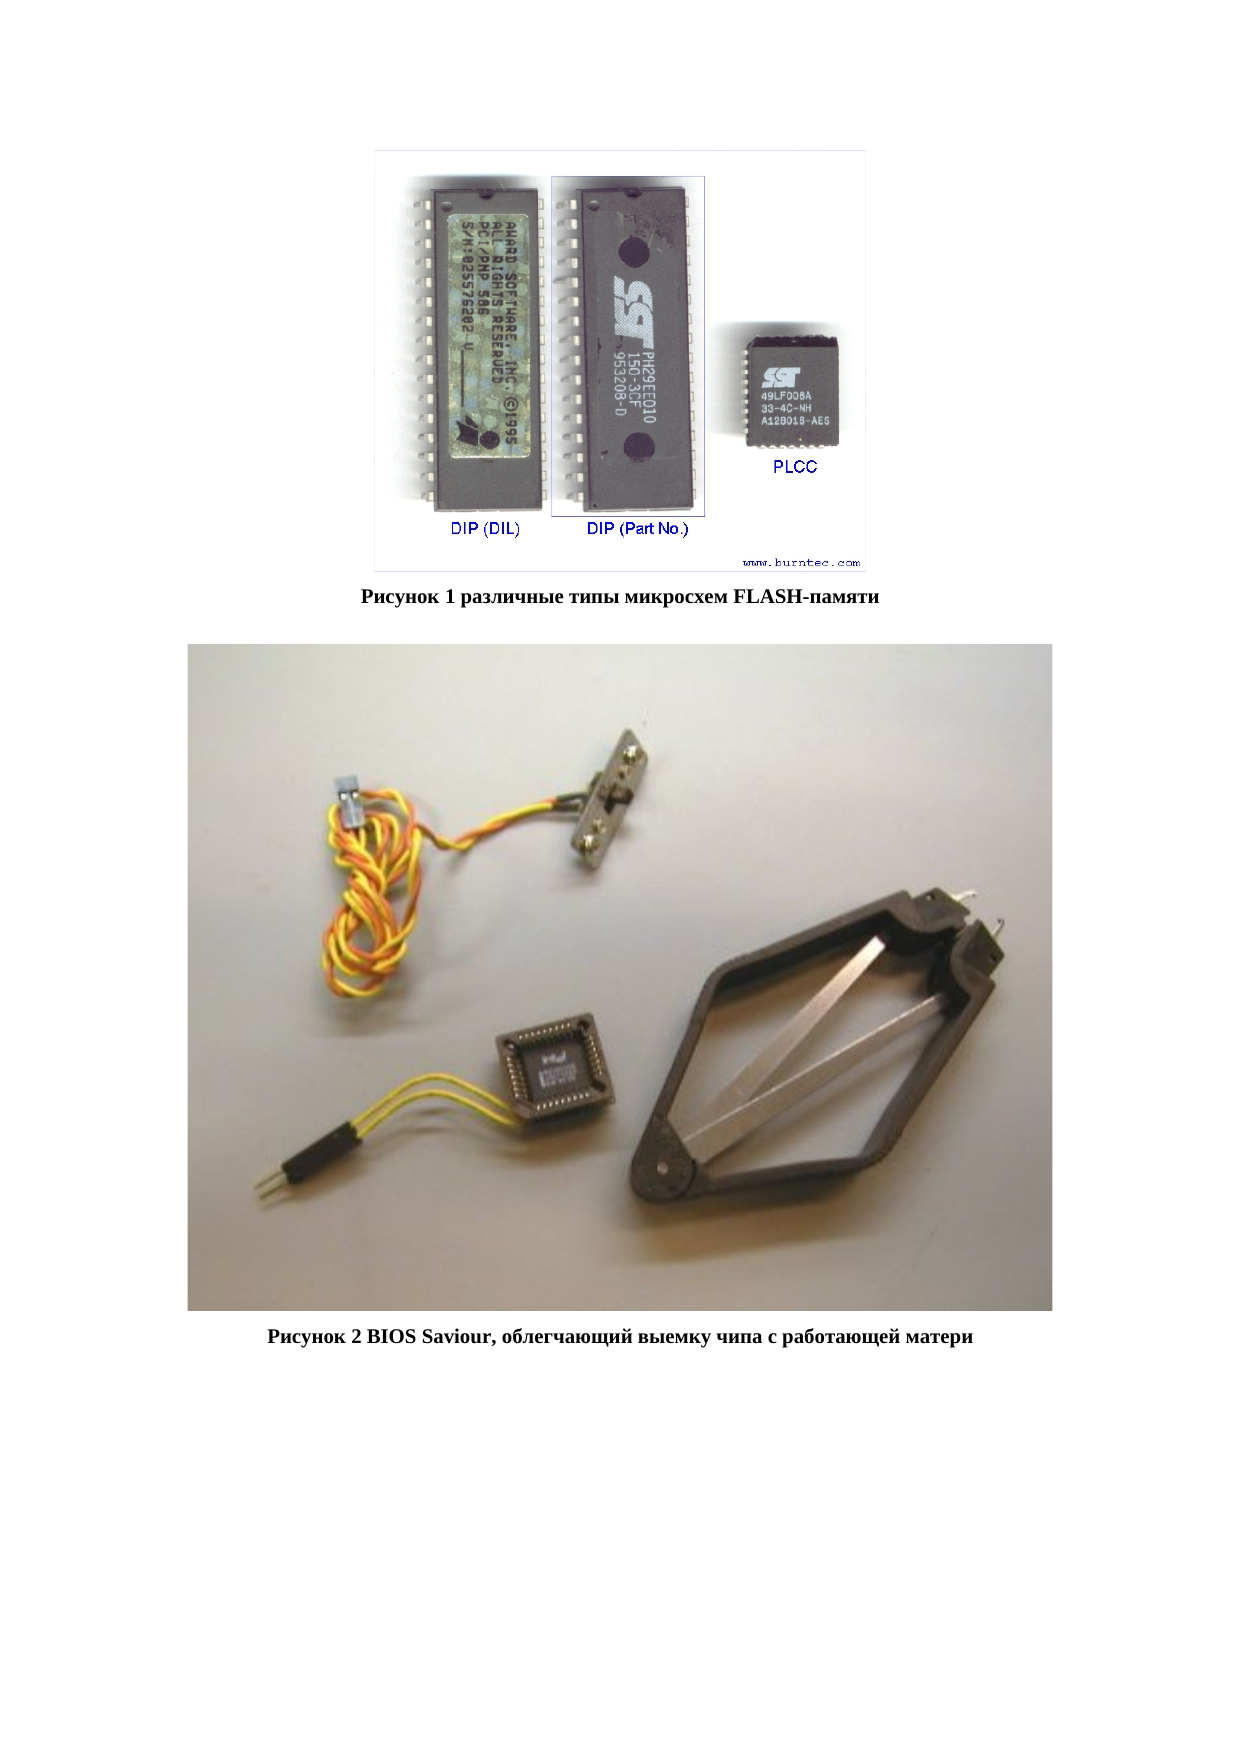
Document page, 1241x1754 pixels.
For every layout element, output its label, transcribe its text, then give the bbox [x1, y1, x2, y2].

picture [374, 150, 866, 572]
text Рисунок 2 BIOS Saviour, облегчающий выемку чипа с работающей матери [187, 1323, 1053, 1348]
picture [187, 644, 1053, 1311]
text Рисунок 1 различные типы микросхем FLASH-памяти [187, 584, 1053, 608]
